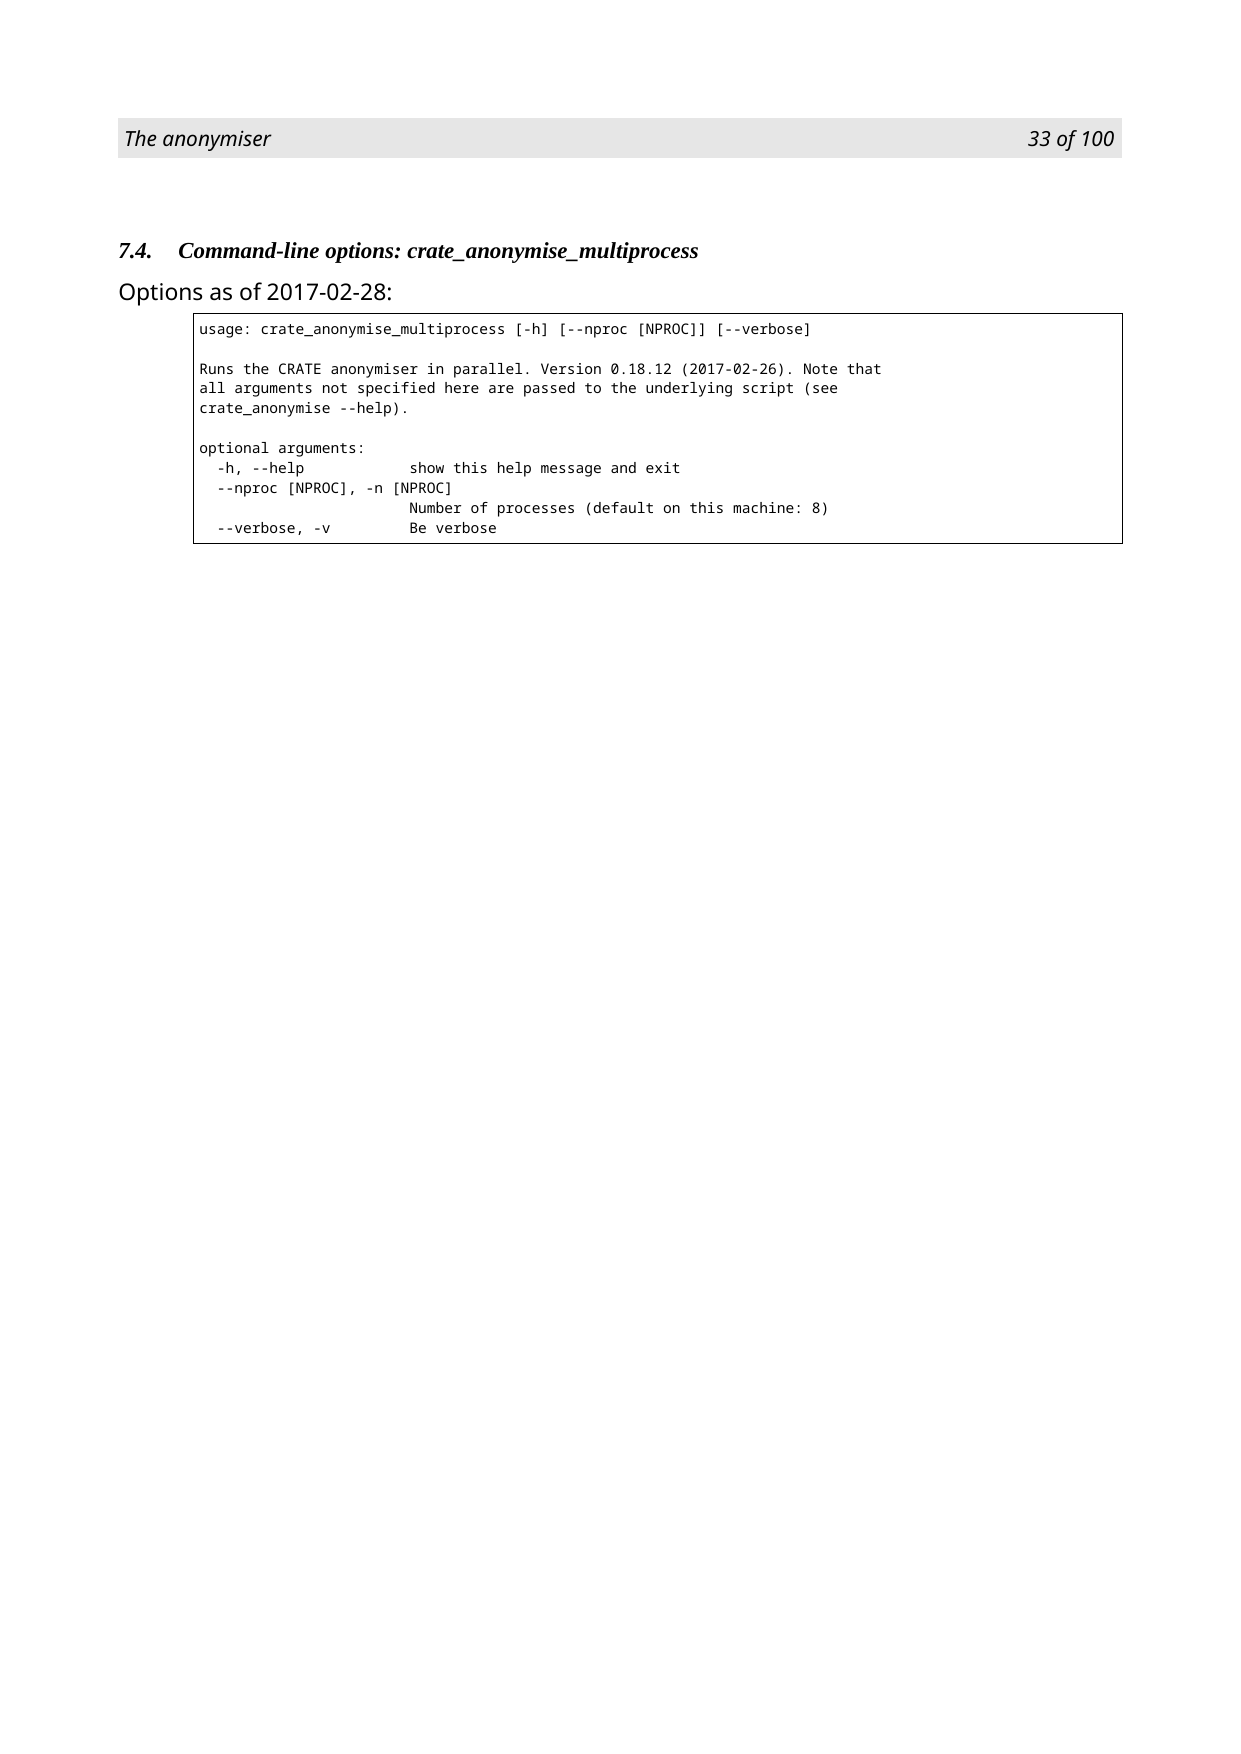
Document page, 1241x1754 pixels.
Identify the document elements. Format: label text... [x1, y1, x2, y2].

text Options as of 2017-02-28: [118, 276, 1122, 307]
table_header usage: crate_anonymise_multiprocess [-h] [--nproc [NPROC]] [--verbose] Runs the CRATE anonymiser in parallel. Version 0.18.12 (2017-02-26). Note that all arguments not specified here are passed to the underlying script (see crate_anonymise --help). optional arguments: -h, --help show this help message and exit --nproc [NPROC], -n [NPROC] Number of processes (default on this machine: 8) --verbose, -v Be verbose [194, 314, 1122, 543]
subtitle Command-line options: crate_anonymise_multiprocess [118, 237, 1122, 263]
